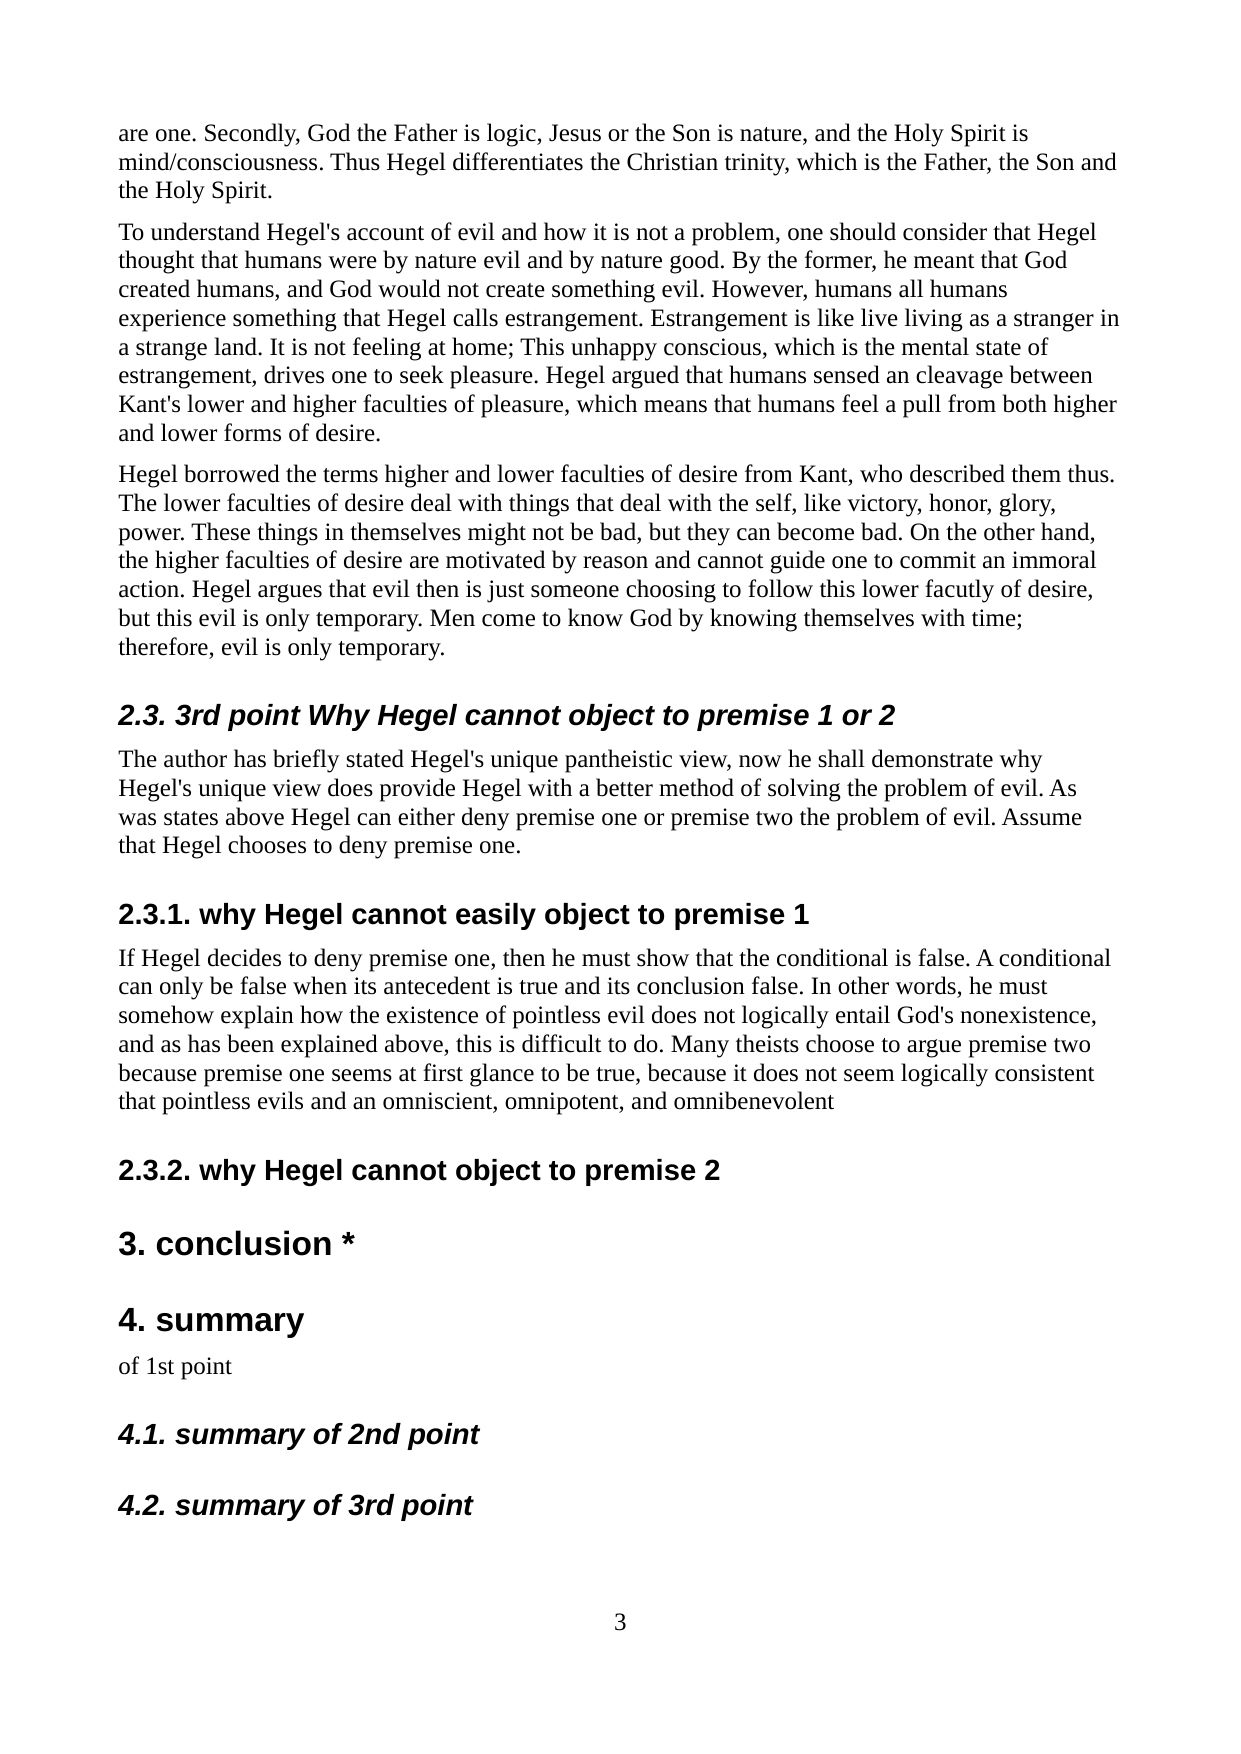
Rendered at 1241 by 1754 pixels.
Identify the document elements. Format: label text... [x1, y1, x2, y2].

subtitle conclusion * [118, 1224, 1122, 1262]
text To understand Hegel's account of evil and how it is not a problem, one should consider that Hegel thought that humans were by nature evil and by nature good. By the former, he meant that God created humans, and God would not create something evil. However, humans all humans experience something that Hegel calls estrangement. Estrangement is like live living as a stranger in a strange land. It is not feeling at home; This unhappy conscious, which is the mental state of estrangement, drives one to seek pleasure. Hegel argued that humans sensed an cleavage between Kant's lower and higher faculties of pleasure, which means that humans feel a pull from both higher and lower forms of desire. [118, 217, 1122, 447]
subtitle summary of 2nd point [118, 1417, 1122, 1451]
text of 1st point [118, 1351, 1122, 1380]
text If Hegel decides to deny premise one, then he must show that the conditional is false. A conditional can only be false when its antecedent is true and its conclusion false. In other words, he must somehow explain how the existence of pointless evil does not logically entail God's nonexistence, and as has been explained above, this is difficult to do. Many theists choose to argue premise two because premise one seems at first glance to be true, because it does not seem logically consistent that pointless evils and an omniscient, omnipotent, and omnibenevolent [118, 943, 1122, 1115]
subtitle why Hegel cannot easily object to premise 1 [118, 897, 1122, 930]
text Hegel borrowed the terms higher and lower faculties of desire from Kant, who described them thus. The lower faculties of desire deal with things that deal with the self, like victory, honor, glory, power. These things in themselves might not be bad, but they can become bad. On the other hand, the higher faculties of desire are motivated by reason and cannot guide one to commit an immoral action. Hegel argues that evil then is just someone choosing to follow this lower facutly of desire, but this evil is only temporary. Men come to know God by knowing themselves with time; therefore, evil is only temporary. [118, 459, 1122, 661]
subtitle summary of 3rd point [118, 1488, 1122, 1522]
text are one. Secondly, God the Father is logic, Jesus or the Son is nature, and the Holy Spirit is mind/consciousness. Thus Hegel differentiates the Christian trinity, which is the Father, the Son and the Holy Spirit. [118, 118, 1122, 204]
subtitle why Hegel cannot object to premise 2 [118, 1153, 1122, 1186]
subtitle 3rd point Why Hegel cannot object to premise 1 or 2 [118, 698, 1122, 732]
text The author has briefly stated Hegel's unique pantheistic view, now he shall demonstrate why Hegel's unique view does provide Hegel with a better method of solving the problem of evil. As was states above Hegel can either deny premise one or premise two the problem of evil. Assume that Hegel chooses to deny premise one. [118, 744, 1122, 859]
subtitle summary [118, 1300, 1122, 1338]
